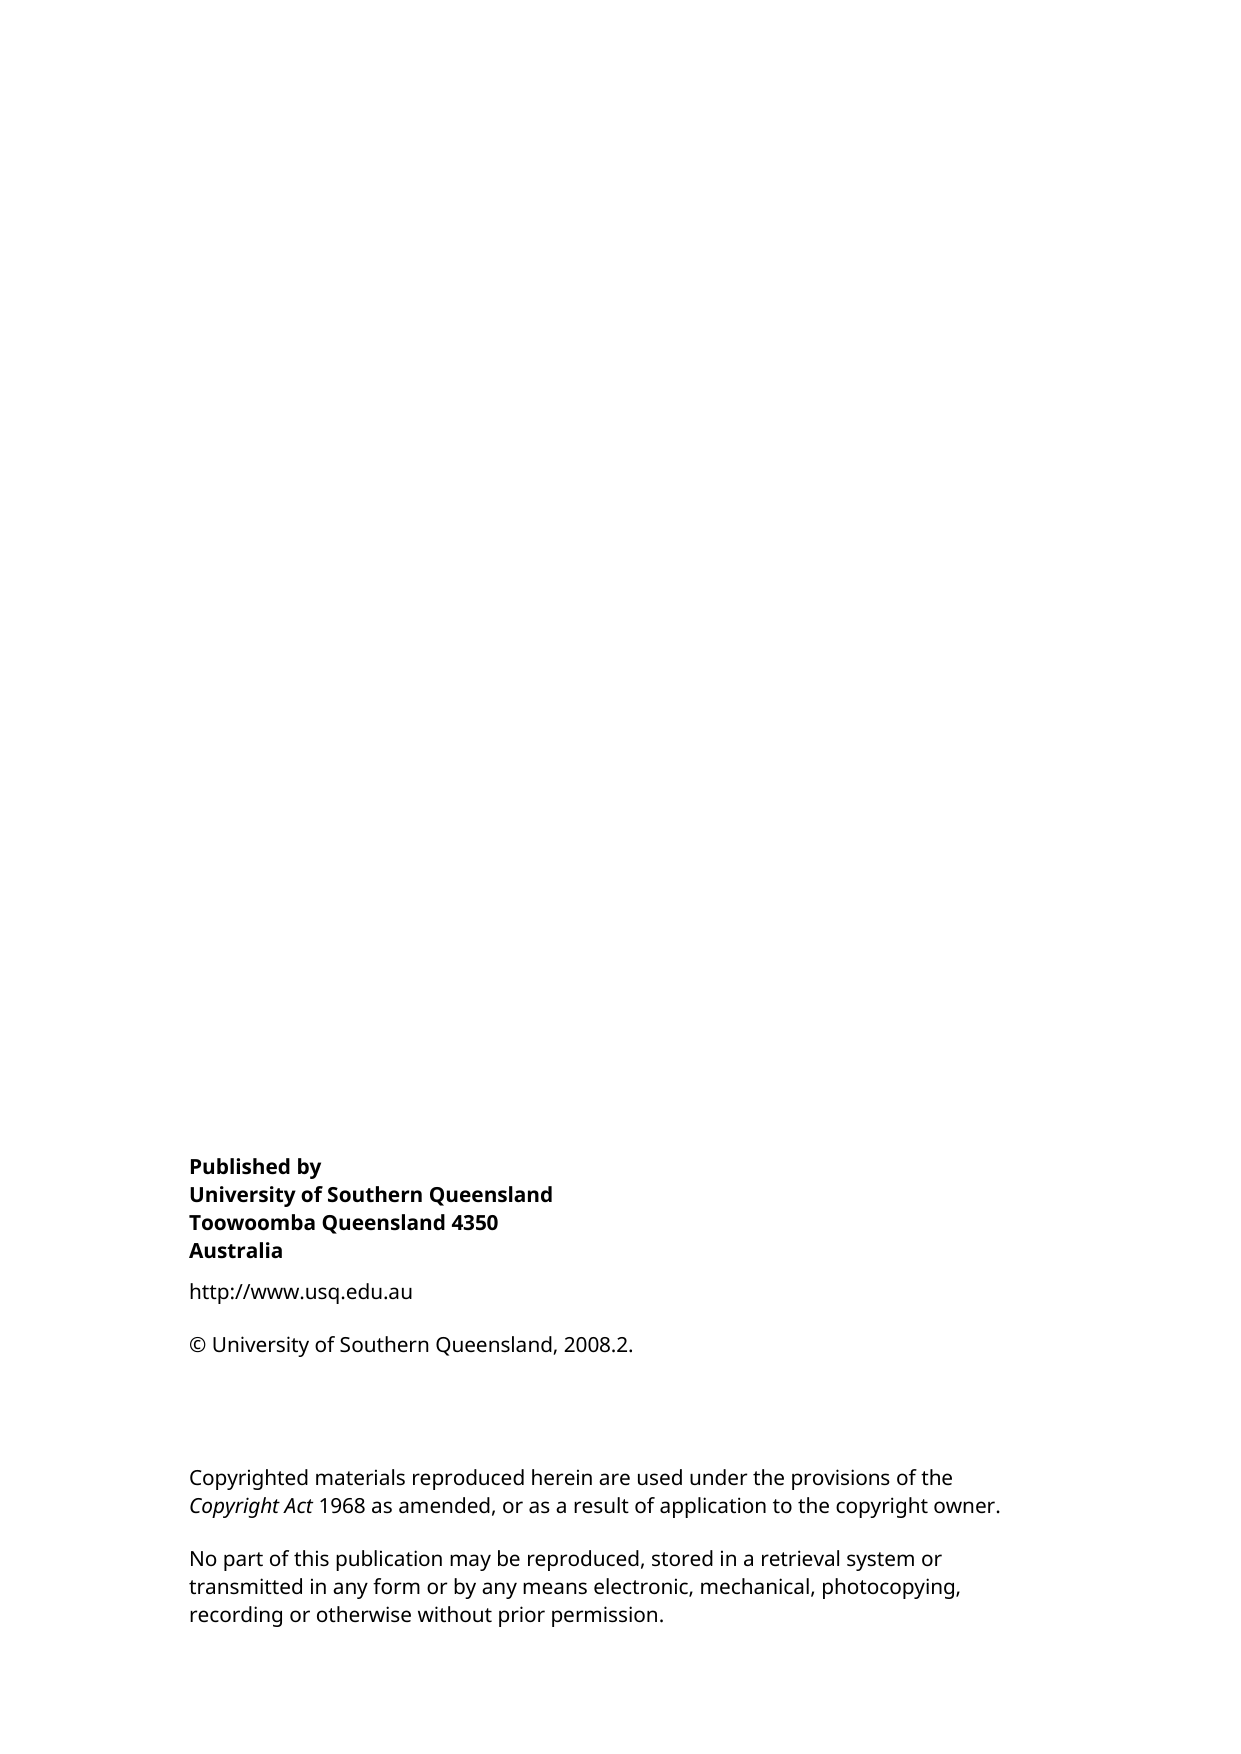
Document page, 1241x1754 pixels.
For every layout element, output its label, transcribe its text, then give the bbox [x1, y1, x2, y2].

text © University of Southern Queensland, 2008.2. [189, 1331, 1051, 1359]
text Published by University of Southern Queensland Toowoomba Queensland 4350 Australia [189, 1152, 1051, 1265]
text http://www.usq.edu.au [189, 1277, 1051, 1306]
text No part of this publication may be reproduced, stored in a retrieval system or transmitted in any form or by any means electronic, mechanical, photocopying, recording or otherwise without prior permission. [189, 1544, 1051, 1629]
text Copyrighted materials reproduced herein are used under the provisions of the Copyright Act 1968 as amended, or as a result of application to the copyright owner. [189, 1463, 1051, 1519]
